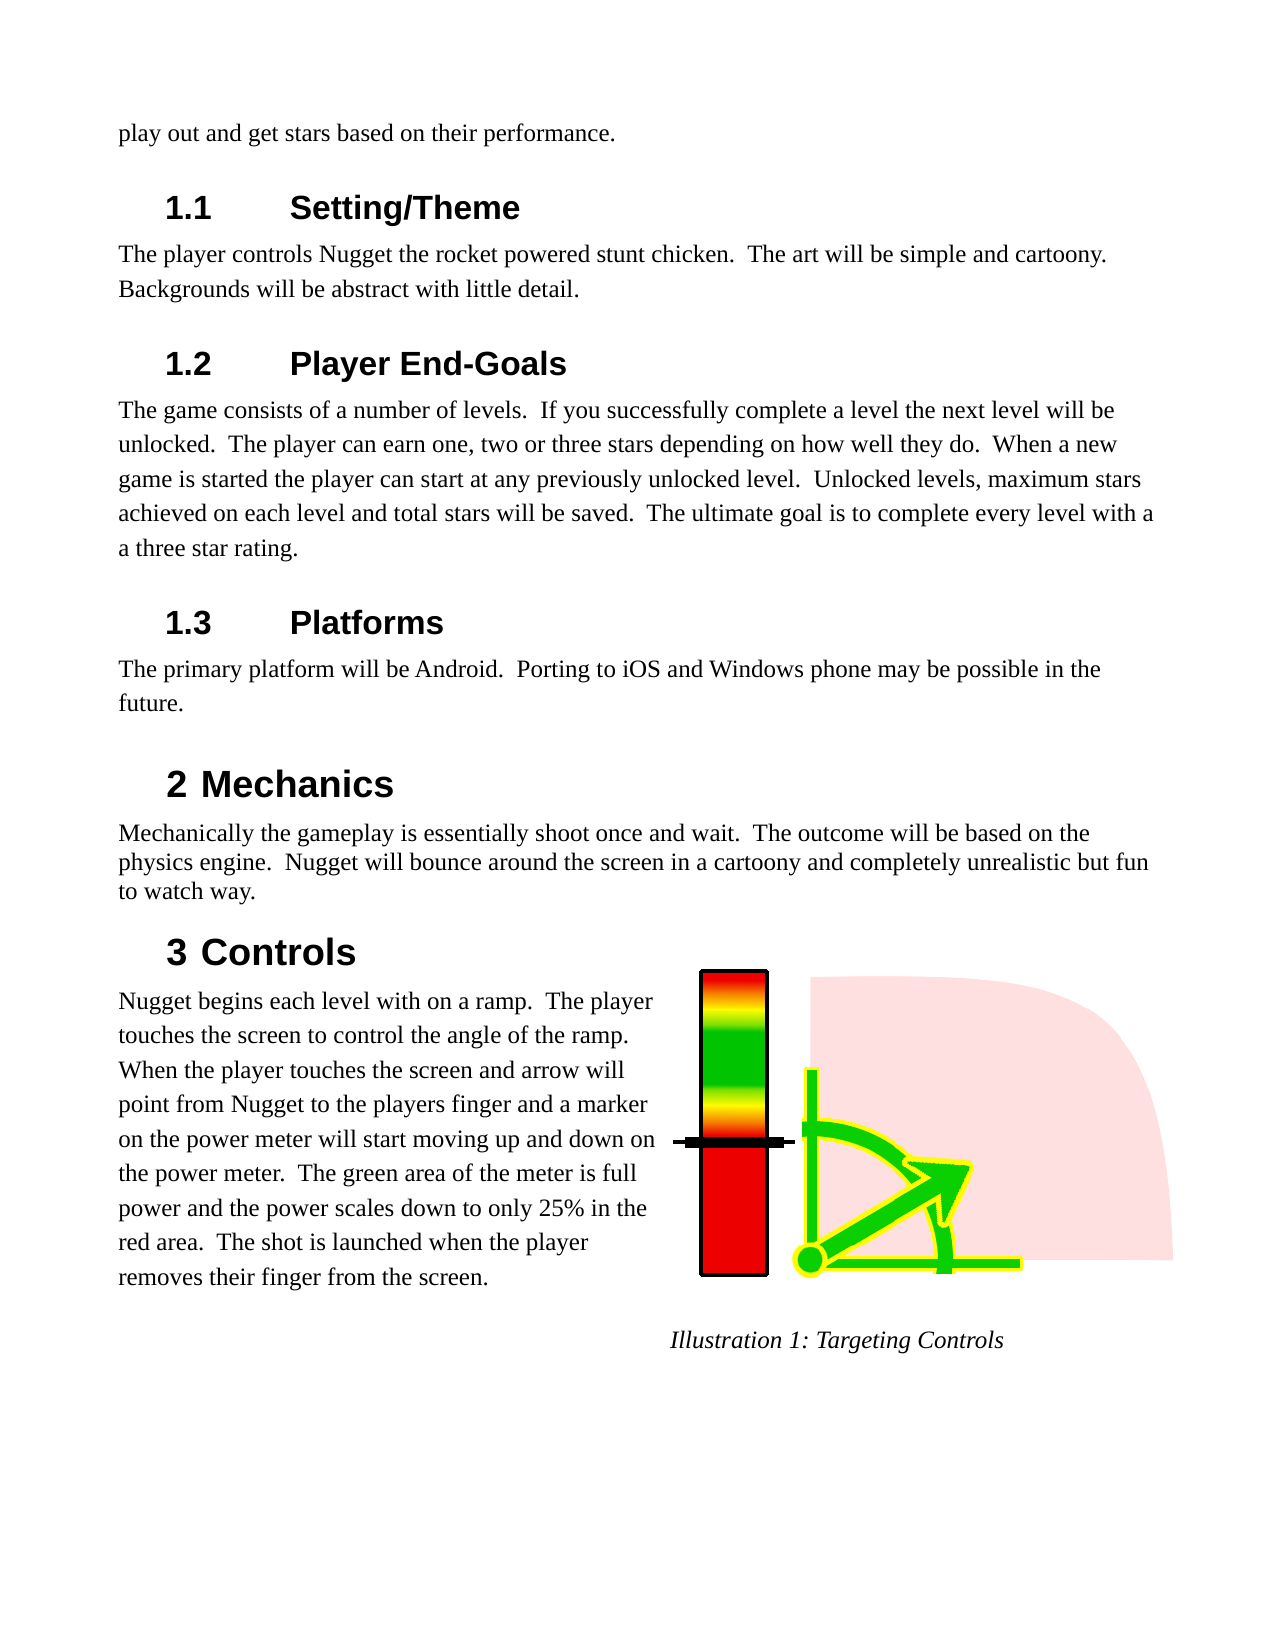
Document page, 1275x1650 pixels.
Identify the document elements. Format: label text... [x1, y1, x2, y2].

text The primary platform will be Android. Porting to iOS and Windows phone may be possible in the future. [118, 654, 1157, 717]
subtitle Platforms [156, 602, 1157, 641]
text Illustration 1: Targeting Controls [670, 1325, 1196, 1353]
text The game consists of a number of levels. If you successfully complete a level the next level will be unlocked. The player can earn one, two or three stars depending on how well they do. When a new game is started the player can start at any previously unlocked level. Unlocked levels, maximum stars achieved on each level and total stars will be saved. The ultimate goal is to complete every level with a a three star rating. [118, 395, 1157, 561]
text play out and get stars based on their performance. [118, 118, 1157, 147]
subtitle Controls [156, 918, 1196, 973]
subtitle Player End-Goals [156, 343, 1157, 382]
text Nugget begins each level with on a ramp. The player touches the screen to control the angle of the ramp. When the player touches the screen and arrow will point from Nugget to the players finger and a marker on the power meter will start moving up and down on the power meter. The green area of the meter is full power and the power scales down to only 25% in the red area. The shot is launched when the player removes their finger from the screen. [118, 986, 669, 1290]
text The player controls Nugget the rocket powered stunt chicken. The art will be simple and cartoony. Backgrounds will be abstract with little detail. [118, 239, 1157, 302]
picture [669, 930, 1196, 1325]
subtitle Mechanics [156, 762, 1157, 806]
subtitle Setting/Theme [156, 188, 1157, 227]
text Mechanically the gameplay is essentially shoot once and wait. The outcome will be based on the physics engine. Nugget will bounce around the screen in a cartoony and completely unrealistic but fun to watch way. [118, 818, 1157, 904]
